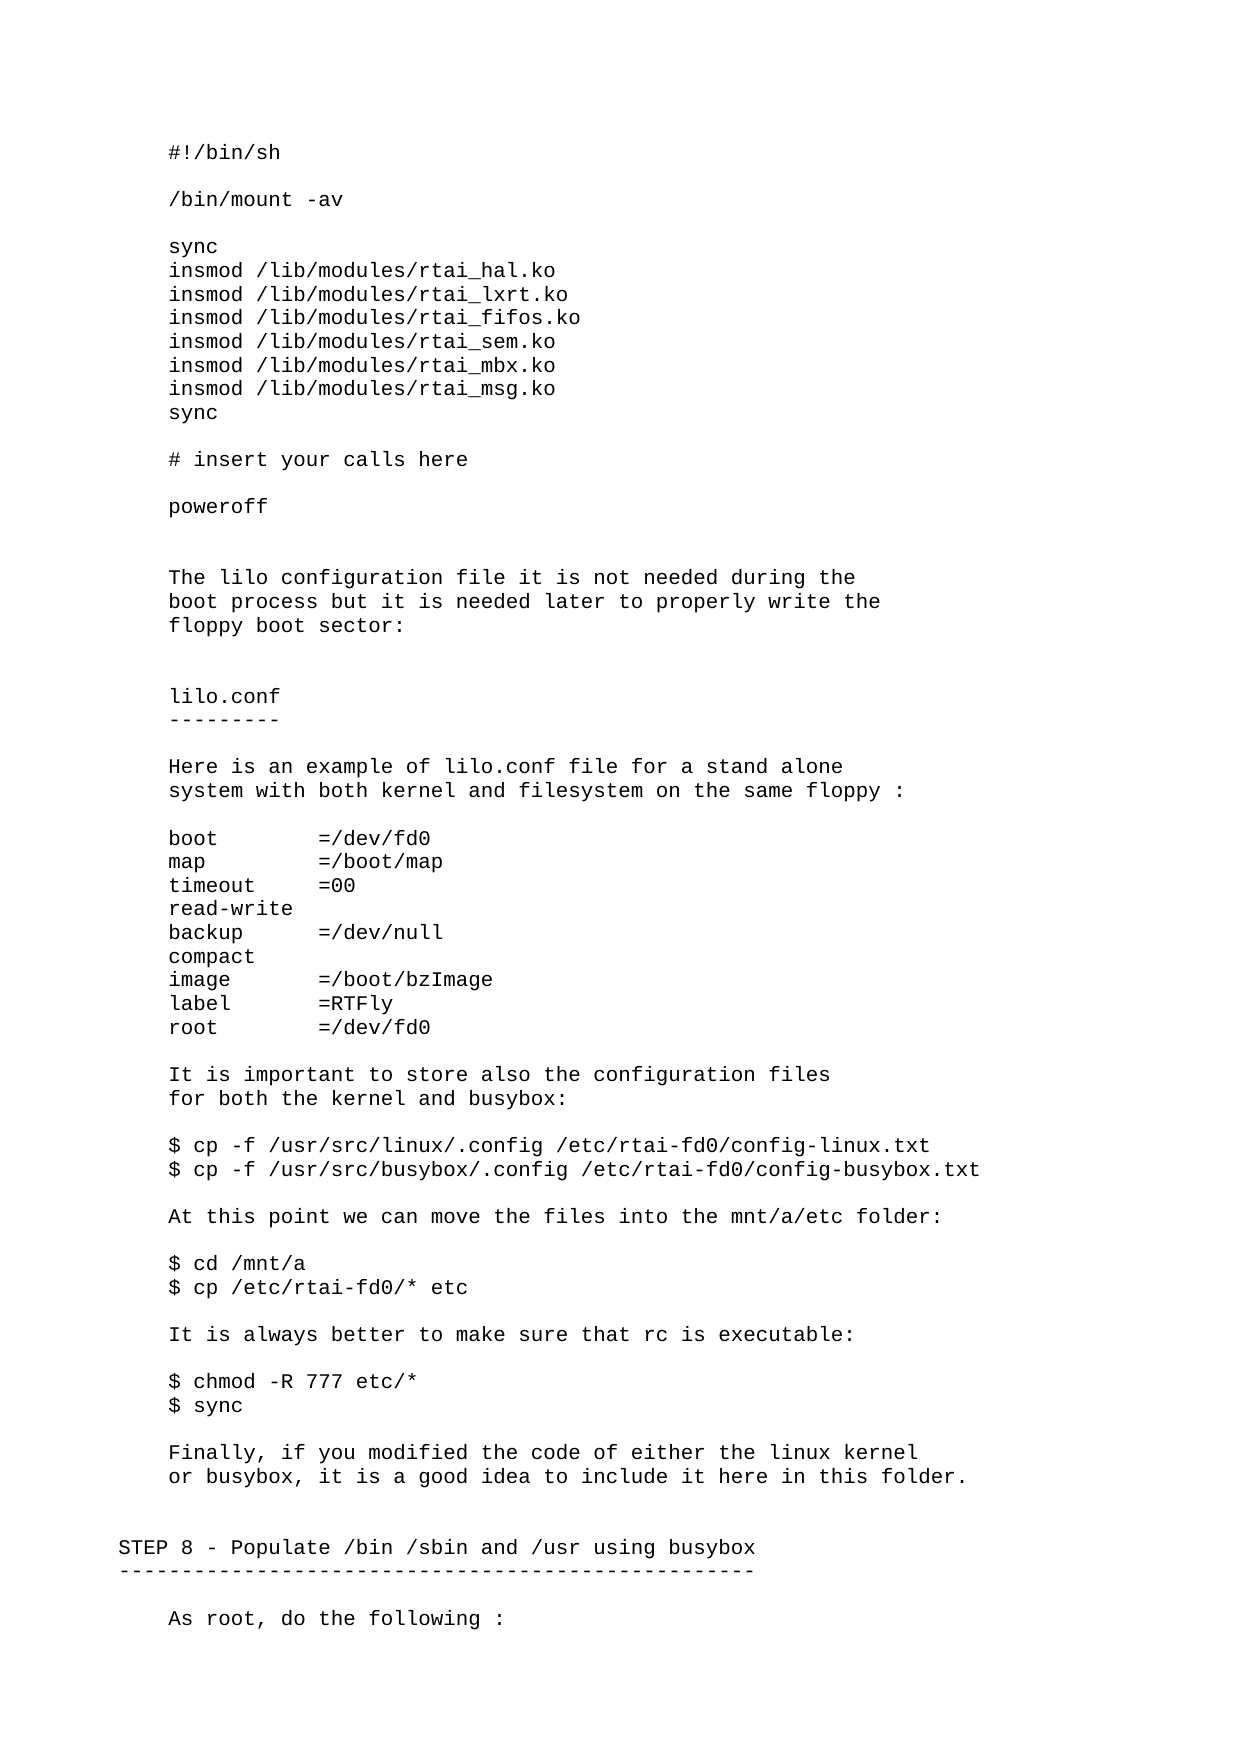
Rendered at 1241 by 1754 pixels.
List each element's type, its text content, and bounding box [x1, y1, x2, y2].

text At this point we can move the files into the mnt/a/etc folder: [118, 1206, 1122, 1229]
text Finally, if you modified the code of either the linux kernel [118, 1442, 1122, 1466]
text insmod /lib/modules/rtai_msg.ko [118, 378, 1122, 402]
text /bin/mount -av [118, 189, 1122, 213]
text $ cp -f /usr/src/busybox/.config /etc/rtai-fd0/config-busybox.txt [118, 1158, 1122, 1182]
text insmod /lib/modules/rtai_sem.ko [118, 331, 1122, 354]
text insmod /lib/modules/rtai_hal.ko [118, 260, 1122, 284]
text map =/boot/map [118, 851, 1122, 875]
text for both the kernel and busybox: [118, 1088, 1122, 1111]
text read-write [118, 898, 1122, 922]
text As root, do the following : [118, 1608, 1122, 1631]
text label =RTFly [118, 993, 1122, 1017]
text root =/dev/fd0 [118, 1017, 1122, 1040]
text or busybox, it is a good idea to include it here in this folder. [118, 1466, 1122, 1489]
text --------- [118, 709, 1122, 733]
text timeout =00 [118, 875, 1122, 898]
text sync [118, 236, 1122, 260]
text lilo.conf [118, 686, 1122, 709]
text insmod /lib/modules/rtai_lxrt.ko [118, 284, 1122, 307]
text Here is an example of lilo.conf file for a stand alone [118, 757, 1122, 780]
text poweroff [118, 496, 1122, 520]
text insmod /lib/modules/rtai_fifos.ko [118, 307, 1122, 331]
text $ cd /mnt/a [118, 1253, 1122, 1277]
text $ cp /etc/rtai-fd0/* etc [118, 1277, 1122, 1300]
text #!/bin/sh [118, 142, 1122, 165]
text $ cp -f /usr/src/linux/.config /etc/rtai-fd0/config-linux.txt [118, 1135, 1122, 1158]
text backup =/dev/null [118, 922, 1122, 946]
text image =/boot/bzImage [118, 969, 1122, 993]
text system with both kernel and filesystem on the same floppy : [118, 780, 1122, 804]
text compact [118, 946, 1122, 969]
text floppy boot sector: [118, 615, 1122, 638]
text --------------------------------------------------- [118, 1561, 1122, 1584]
text boot process but it is needed later to properly write the [118, 591, 1122, 615]
text The lilo configuration file it is not needed during the [118, 567, 1122, 591]
text boot =/dev/fd0 [118, 827, 1122, 851]
text STEP 8 - Populate /bin /sbin and /usr using busybox [118, 1537, 1122, 1561]
text $ sync [118, 1395, 1122, 1419]
text $ chmod -R 777 etc/* [118, 1371, 1122, 1395]
text It is important to store also the configuration files [118, 1064, 1122, 1088]
text It is always better to make sure that rc is executable: [118, 1324, 1122, 1348]
text # insert your calls here [118, 449, 1122, 473]
text sync [118, 402, 1122, 426]
text insmod /lib/modules/rtai_mbx.ko [118, 354, 1122, 378]
